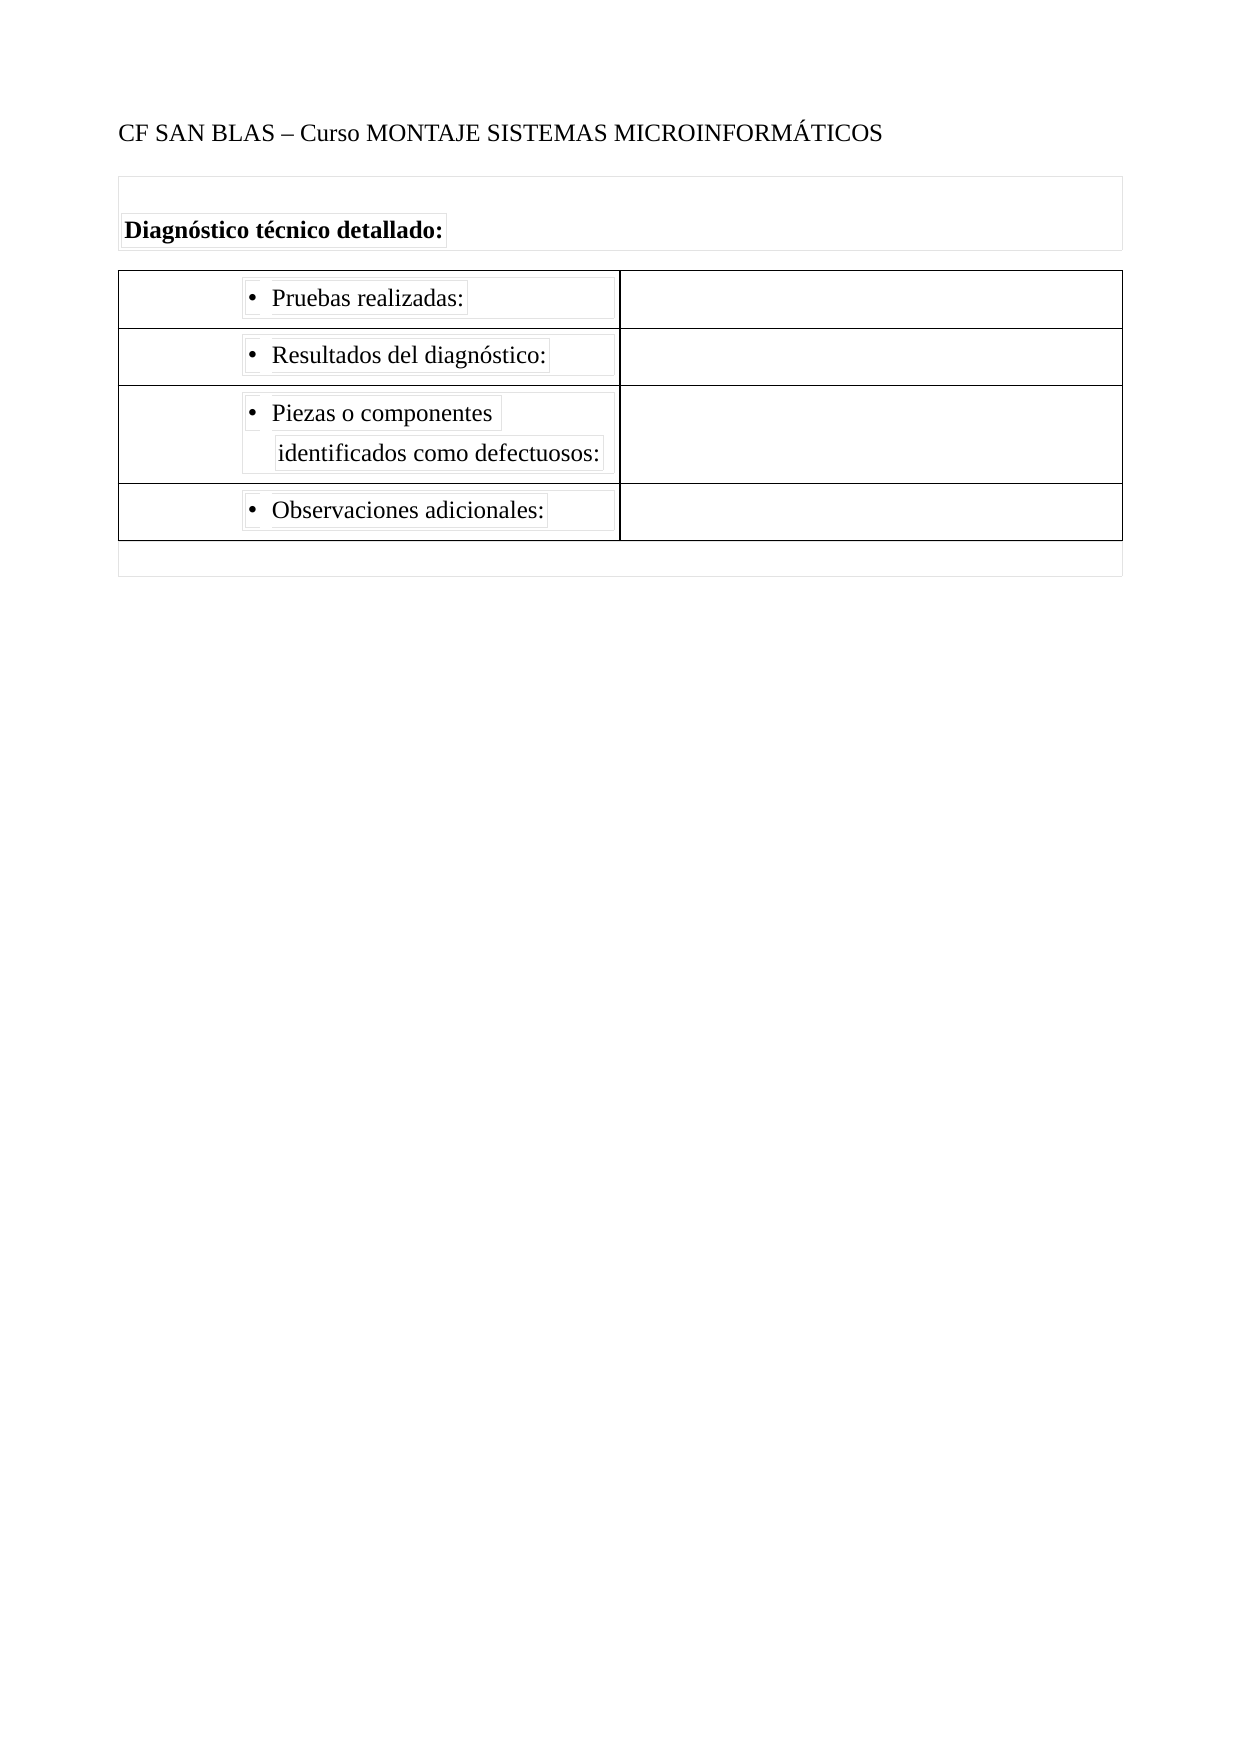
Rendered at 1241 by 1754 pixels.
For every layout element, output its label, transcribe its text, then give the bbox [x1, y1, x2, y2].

table_cell Piezas o componentes identificados como defectuosos: [119, 386, 619, 483]
table_cell Resultados del diagnóstico: [119, 329, 619, 385]
table_header [621, 271, 1122, 328]
table_cell [621, 329, 1122, 385]
text Diagnóstico técnico detallado: [119, 209, 1122, 250]
table_header Pruebas realizadas: [119, 271, 619, 328]
table_cell [621, 484, 1122, 540]
table_cell [621, 386, 1122, 483]
table_cell Observaciones adicionales: [119, 484, 619, 540]
